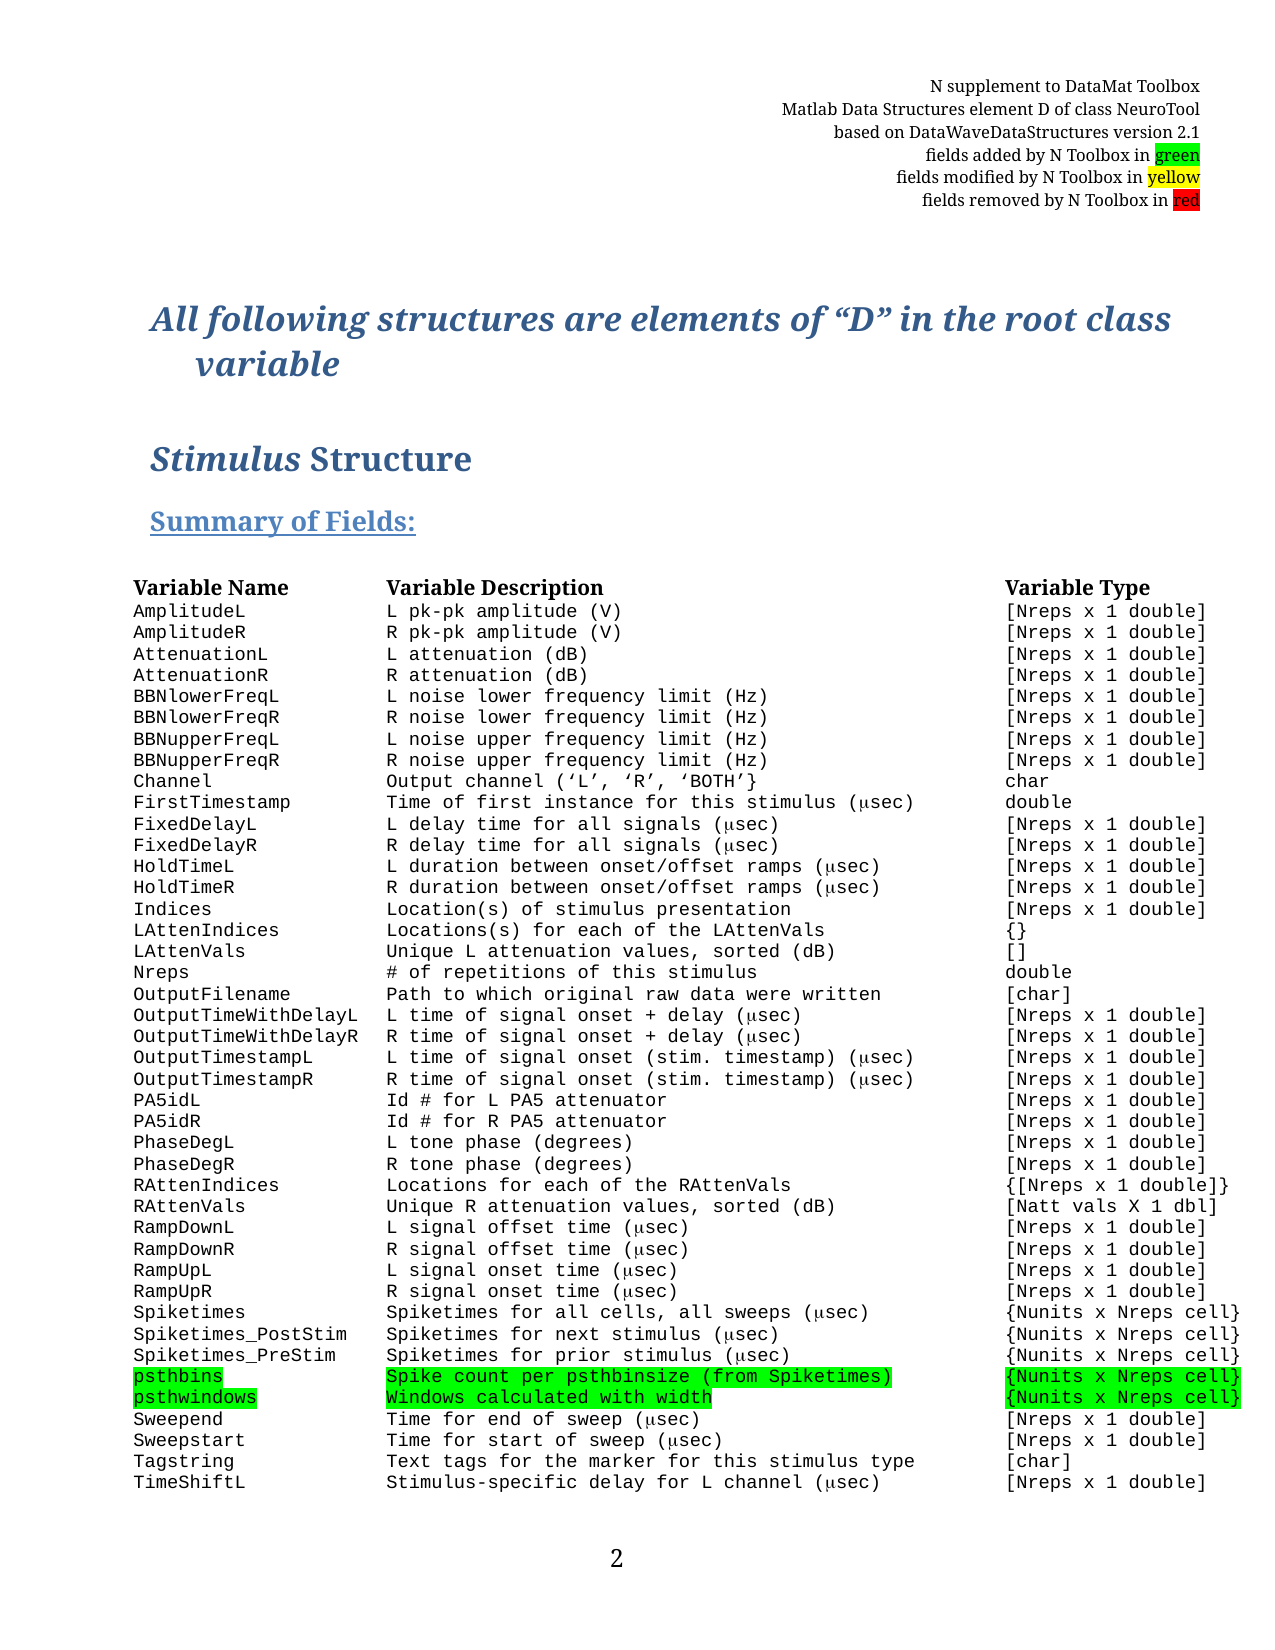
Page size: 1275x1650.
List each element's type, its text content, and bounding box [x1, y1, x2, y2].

table_cell [Nreps x 1 double] [994, 857, 1256, 878]
table_cell L signal onset time (sec) [375, 1261, 993, 1282]
table_cell RampUpR [122, 1282, 375, 1303]
table_cell Locations(s) for each of the LAttenVals [375, 921, 993, 942]
table_cell AttenuationR [122, 666, 375, 687]
table_cell L tone phase (degrees) [375, 1133, 993, 1154]
subtitle Summary of Fields: [150, 502, 1200, 539]
table_cell Id # for R PA5 attenuator [375, 1112, 993, 1133]
table_cell Time for start of sweep (sec) [375, 1431, 993, 1452]
table_cell {Nunits x Nreps cell} [994, 1388, 1256, 1409]
table_cell Sweepstart [122, 1431, 375, 1452]
table_cell R attenuation (dB) [375, 666, 993, 687]
table_cell [Nreps x 1 double] [994, 836, 1256, 857]
table_cell [Nreps x 1 double] [994, 1112, 1256, 1133]
table_cell Unique R attenuation values, sorted (dB) [375, 1197, 993, 1218]
table_cell L signal offset time (sec) [375, 1218, 993, 1239]
table_cell [Nreps x 1 double] [994, 1282, 1256, 1303]
table_cell [Nreps x 1 double] [994, 1069, 1256, 1091]
table_cell PhaseDegL [122, 1133, 375, 1154]
table_cell RampUpL [122, 1261, 375, 1282]
table_cell [Nreps x 1 double] [994, 729, 1256, 751]
table_cell L duration between onset/offset ramps (sec) [375, 857, 993, 878]
table_cell {Nunits x Nreps cell} [994, 1324, 1256, 1346]
table_cell [Nreps x 1 double] [994, 1473, 1256, 1494]
table_cell OutputFilename [122, 984, 375, 1006]
table_cell Spiketimes_PostStim [122, 1324, 375, 1346]
table_cell [Nreps x 1 double] [994, 1048, 1256, 1069]
table_cell psthbins [122, 1367, 375, 1388]
table_cell R time of signal onset + delay (sec) [375, 1027, 993, 1048]
table_cell R noise upper frequency limit (Hz) [375, 751, 993, 772]
table_cell [Nreps x 1 double] [994, 1239, 1256, 1261]
table_cell Id # for L PA5 attenuator [375, 1091, 993, 1112]
table_cell double [994, 963, 1256, 984]
table_cell L time of signal onset (stim. timestamp) (sec) [375, 1048, 993, 1069]
table_cell Unique L attenuation values, sorted (dB) [375, 942, 993, 963]
table_cell [Nreps x 1 double] [994, 751, 1256, 772]
table_cell [Nreps x 1 double] [994, 623, 1256, 644]
table_cell TimeShiftL [122, 1473, 375, 1494]
table_cell [Nreps x 1 double] [994, 687, 1256, 708]
table_cell Nreps [122, 963, 375, 984]
table_cell [Nreps x 1 double] [994, 1431, 1256, 1452]
table_cell R duration between onset/offset ramps (sec) [375, 878, 993, 899]
table_cell L time of signal onset + delay (sec) [375, 1006, 993, 1027]
table_cell RAttenIndices [122, 1176, 375, 1197]
table_cell OutputTimeWithDelayL [122, 1006, 375, 1027]
table_cell L delay time for all signals (sec) [375, 814, 993, 836]
table_cell FixedDelayL [122, 814, 375, 836]
table_cell Tagstring [122, 1452, 375, 1473]
table_cell BBNlowerFreqL [122, 687, 375, 708]
table_header Variable Name [122, 573, 375, 602]
table_cell [Nreps x 1 double] [994, 878, 1256, 899]
table_cell [Natt vals X 1 dbl] [994, 1197, 1256, 1218]
subtitle Stimulus Structure [150, 436, 1200, 482]
table_cell PA5idL [122, 1091, 375, 1112]
table_cell [Nreps x 1 double] [994, 1006, 1256, 1027]
table_cell BBNlowerFreqR [122, 708, 375, 729]
subtitle All following structures are elements of “D” in the root class variable [150, 295, 1200, 386]
table_cell AttenuationL [122, 644, 375, 666]
table_cell RampDownL [122, 1218, 375, 1239]
table_cell R signal onset time (sec) [375, 1282, 993, 1303]
table_cell # of repetitions of this stimulus [375, 963, 993, 984]
table_header Variable Description [375, 573, 993, 602]
table_cell {Nunits x Nreps cell} [994, 1346, 1256, 1367]
table_cell LAttenIndices [122, 921, 375, 942]
table_cell R noise lower frequency limit (Hz) [375, 708, 993, 729]
table_cell OutputTimestampR [122, 1069, 375, 1091]
table_cell {Nunits x Nreps cell} [994, 1303, 1256, 1324]
table_cell BBNupperFreqR [122, 751, 375, 772]
table_cell [char] [994, 984, 1256, 1006]
table_cell [Nreps x 1 double] [994, 708, 1256, 729]
table_cell PA5idR [122, 1112, 375, 1133]
table_cell OutputTimestampL [122, 1048, 375, 1069]
table_cell Spiketimes for next stimulus (sec) [375, 1324, 993, 1346]
table_cell [Nreps x 1 double] [994, 1091, 1256, 1112]
table_cell Spiketimes_PreStim [122, 1346, 375, 1367]
table_cell L pk-pk amplitude (V) [375, 602, 993, 623]
table_cell R signal offset time (sec) [375, 1239, 993, 1261]
table_cell Spiketimes [122, 1303, 375, 1324]
table_cell OutputTimeWithDelayR [122, 1027, 375, 1048]
table_cell RampDownR [122, 1239, 375, 1261]
table_cell double [994, 793, 1256, 814]
table_cell FirstTimestamp [122, 793, 375, 814]
table_cell Sweepend [122, 1409, 375, 1431]
table_cell {[Nreps x 1 double]} [994, 1176, 1256, 1197]
table_cell Locations for each of the RAttenVals [375, 1176, 993, 1197]
table_cell HoldTimeR [122, 878, 375, 899]
table_cell R time of signal onset (stim. timestamp) (sec) [375, 1069, 993, 1091]
table_cell [Nreps x 1 double] [994, 1154, 1256, 1176]
table_cell Stimulus-specific delay for L channel (sec) [375, 1473, 993, 1494]
table_cell Location(s) of stimulus presentation [375, 899, 993, 921]
table_cell {} [994, 921, 1256, 942]
table_cell AmplitudeR [122, 623, 375, 644]
table_cell [Nreps x 1 double] [994, 814, 1256, 836]
table_cell [Nreps x 1 double] [994, 1261, 1256, 1282]
table_cell psthwindows [122, 1388, 375, 1409]
table_cell L noise upper frequency limit (Hz) [375, 729, 993, 751]
table_cell FixedDelayR [122, 836, 375, 857]
table_cell [Nreps x 1 double] [994, 1409, 1256, 1431]
table_cell R pk-pk amplitude (V) [375, 623, 993, 644]
table_header Variable Type [994, 573, 1256, 602]
table_cell Time of first instance for this stimulus (sec) [375, 793, 993, 814]
table_cell HoldTimeL [122, 857, 375, 878]
table_cell [Nreps x 1 double] [994, 1027, 1256, 1048]
table_cell [Nreps x 1 double] [994, 1133, 1256, 1154]
table_cell L noise lower frequency limit (Hz) [375, 687, 993, 708]
table_cell [char] [994, 1452, 1256, 1473]
table_cell char [994, 772, 1256, 793]
table_cell AmplitudeL [122, 602, 375, 623]
table_cell Text tags for the marker for this stimulus type [375, 1452, 993, 1473]
table_cell R delay time for all signals (sec) [375, 836, 993, 857]
table_cell {Nunits x Nreps cell} [994, 1367, 1256, 1388]
table_cell Output channel (‘L’, ‘R’, ‘BOTH’} [375, 772, 993, 793]
table_cell BBNupperFreqL [122, 729, 375, 751]
table_cell [Nreps x 1 double] [994, 899, 1256, 921]
table_cell [Nreps x 1 double] [994, 666, 1256, 687]
table_cell Windows calculated with width [375, 1388, 993, 1409]
table_cell [Nreps x 1 double] [994, 644, 1256, 666]
table_cell [] [994, 942, 1256, 963]
table_cell Spike count per psthbinsize (from Spiketimes) [375, 1367, 993, 1388]
table_cell Indices [122, 899, 375, 921]
table_cell L attenuation (dB) [375, 644, 993, 666]
table_cell LAttenVals [122, 942, 375, 963]
table_cell Spiketimes for prior stimulus (sec) [375, 1346, 993, 1367]
table_cell Path to which original raw data were written [375, 984, 993, 1006]
table_cell Spiketimes for all cells, all sweeps (sec) [375, 1303, 993, 1324]
table_cell PhaseDegR [122, 1154, 375, 1176]
table_cell Channel [122, 772, 375, 793]
table_cell [Nreps x 1 double] [994, 1218, 1256, 1239]
table_cell RAttenVals [122, 1197, 375, 1218]
table_cell R tone phase (degrees) [375, 1154, 993, 1176]
table_cell Time for end of sweep (sec) [375, 1409, 993, 1431]
table_cell [Nreps x 1 double] [994, 602, 1256, 623]
